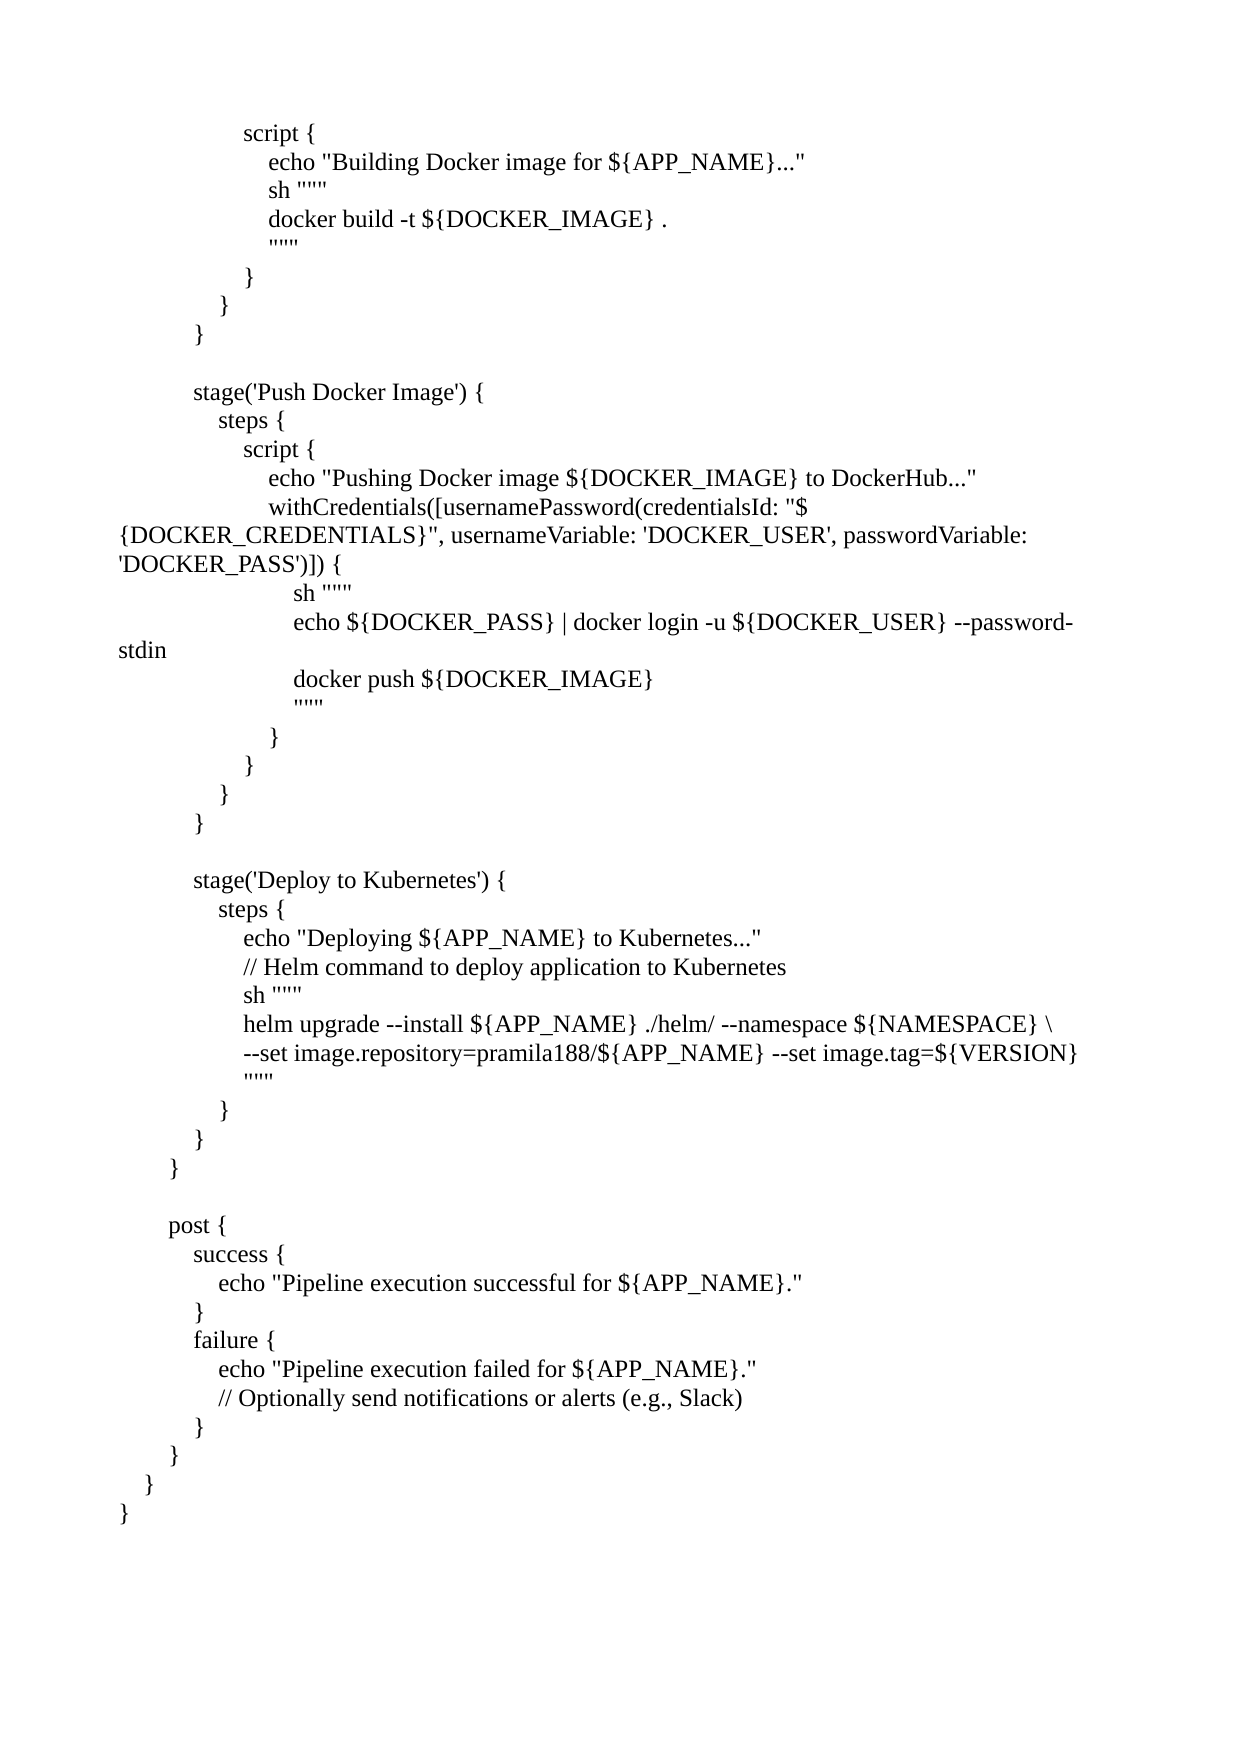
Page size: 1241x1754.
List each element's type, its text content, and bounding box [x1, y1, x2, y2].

text docker push ${DOCKER_IMAGE} [118, 664, 1122, 693]
text } [118, 319, 1122, 348]
text } [118, 1498, 1122, 1527]
text helm upgrade --install ${APP_NAME} ./helm/ --namespace ${NAMESPACE} \ [118, 1009, 1122, 1038]
text docker build -t ${DOCKER_IMAGE} . [118, 204, 1122, 233]
text """ [118, 693, 1122, 722]
text } [118, 291, 1122, 319]
text failure { [118, 1326, 1122, 1354]
text --set image.repository=pramila188/${APP_NAME} --set image.tag=${VERSION} [118, 1038, 1122, 1067]
text sh """ [118, 176, 1122, 204]
text """ [118, 1067, 1122, 1096]
text sh """ [118, 578, 1122, 607]
text post { [118, 1211, 1122, 1239]
text echo "Building Docker image for ${APP_NAME}..." [118, 147, 1122, 176]
text } [118, 1297, 1122, 1326]
text } [118, 262, 1122, 291]
text } [118, 779, 1122, 808]
text echo ${DOCKER_PASS} | docker login -u ${DOCKER_USER} --password-stdin [118, 607, 1122, 664]
text """ [118, 233, 1122, 262]
text script { [118, 118, 1122, 147]
text steps { [118, 406, 1122, 434]
text } [118, 1469, 1122, 1498]
text // Optionally send notifications or alerts (e.g., Slack) [118, 1383, 1122, 1412]
text } [118, 1124, 1122, 1153]
text } [118, 1441, 1122, 1469]
text } [118, 808, 1122, 837]
text echo "Deploying ${APP_NAME} to Kubernetes..." [118, 923, 1122, 952]
text } [118, 1153, 1122, 1182]
text } [118, 1412, 1122, 1441]
text // Helm command to deploy application to Kubernetes [118, 952, 1122, 981]
text script { [118, 434, 1122, 463]
text echo "Pipeline execution successful for ${APP_NAME}." [118, 1268, 1122, 1297]
text } [118, 751, 1122, 779]
text steps { [118, 894, 1122, 923]
text } [118, 722, 1122, 751]
text stage('Deploy to Kubernetes') { [118, 866, 1122, 894]
text echo "Pushing Docker image ${DOCKER_IMAGE} to DockerHub..." [118, 463, 1122, 492]
text echo "Pipeline execution failed for ${APP_NAME}." [118, 1354, 1122, 1383]
text stage('Push Docker Image') { [118, 377, 1122, 406]
text withCredentials([usernamePassword(credentialsId: "${DOCKER_CREDENTIALS}", usernameVariable: 'DOCKER_USER', passwordVariable: 'DOCKER_PASS')]) { [118, 492, 1122, 578]
text success { [118, 1239, 1122, 1268]
text sh """ [118, 981, 1122, 1009]
text } [118, 1096, 1122, 1124]
